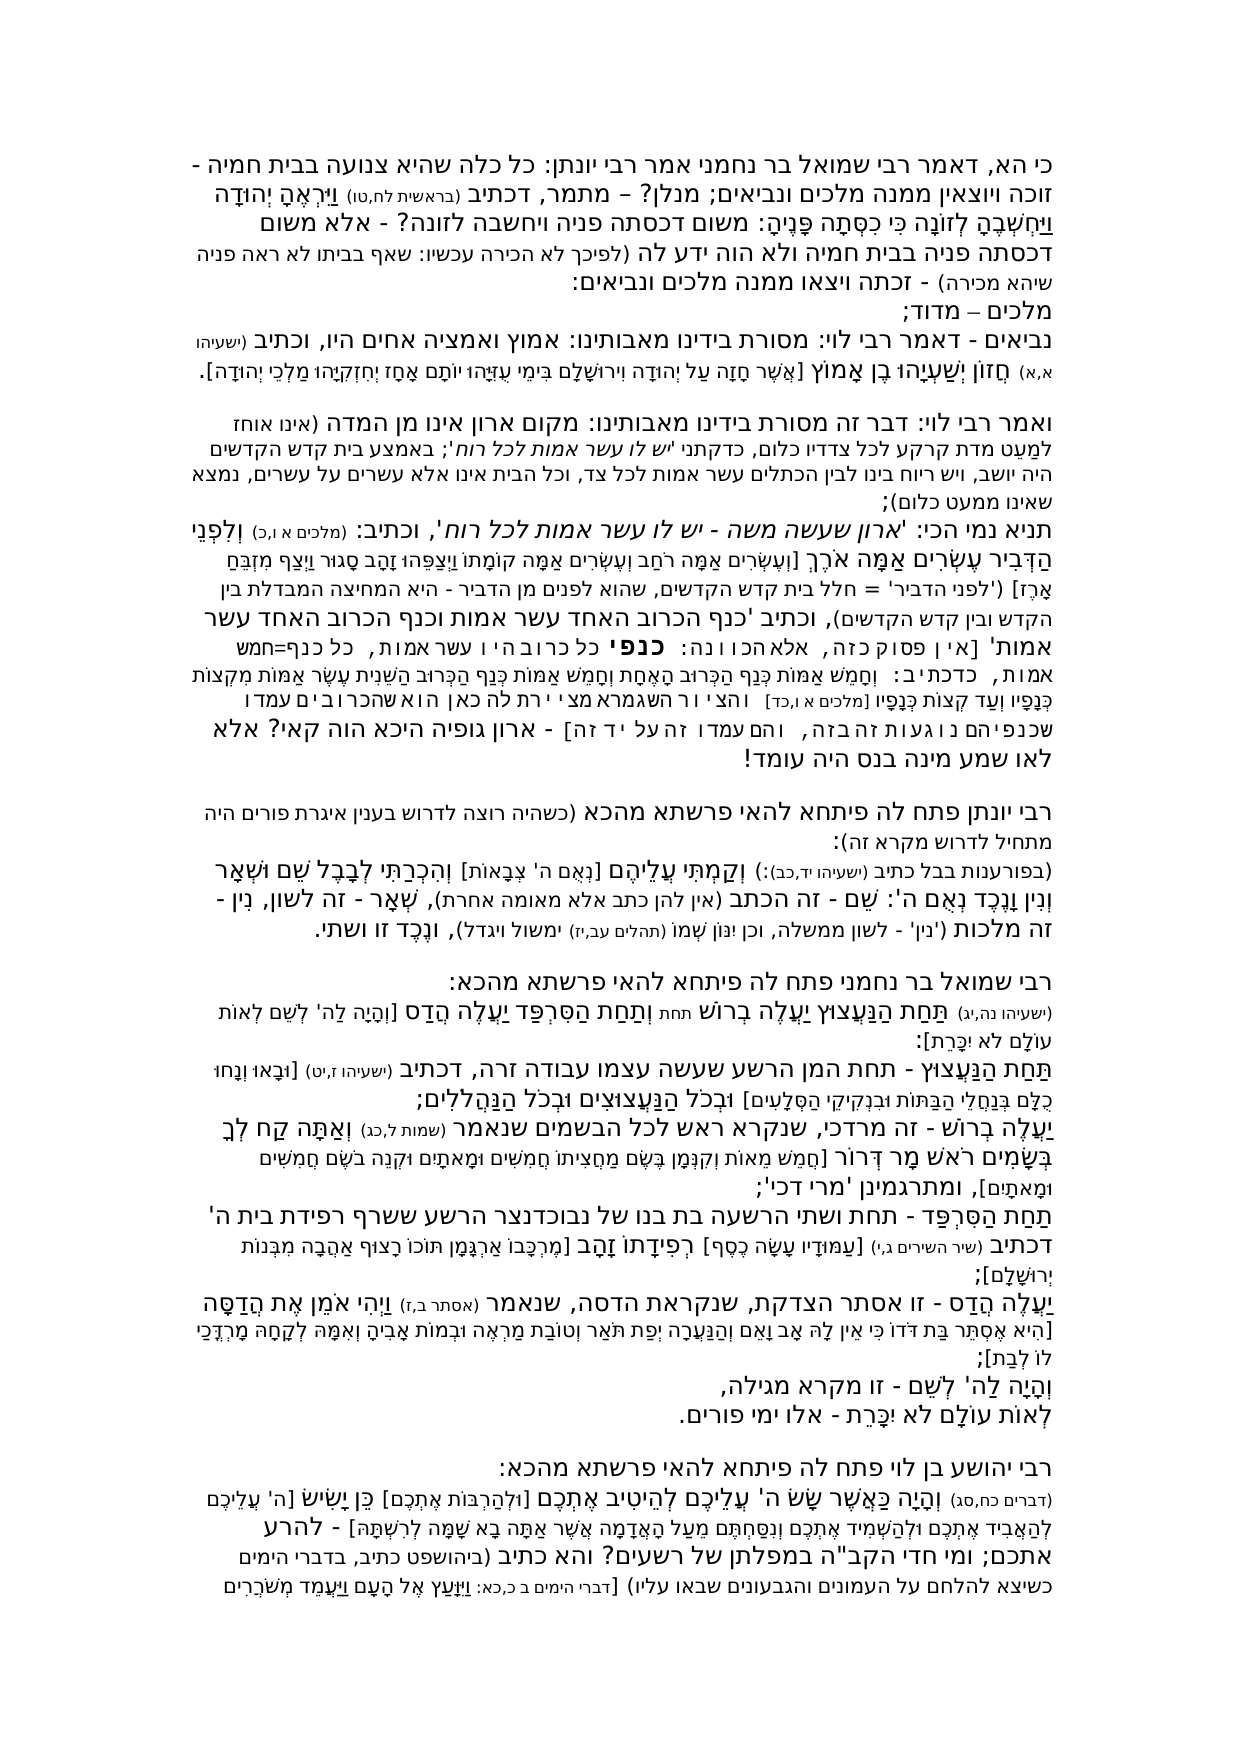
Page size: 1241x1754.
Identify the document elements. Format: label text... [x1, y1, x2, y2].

text מלכים – מדוד; [187, 296, 1053, 326]
text יַעֲלֶה בְרוֹשׁ - זה מרדכי, שנקרא ראש לכל הבשמים שנאמר (שמות ל,כג) וְאַתָּה קַח לְךָ בְּשָׂמִים רֹאשׁ מָר דְּרוֹר [חֲמֵשׁ מֵאוֹת וְקִנְּמָן בֶּשֶׂם מַחֲצִיתוֹ חֲמִשִּׁים וּמָאתָיִם וּקְנֵה בֹשֶׂם חֲמִשִּׁים וּמָאתָיִם], ומתרגמינן 'מרי דכי'; [187, 1113, 1053, 1201]
text (ישעיהו נה,יג) תַּחַת הַנַּעֲצוּץ יַעֲלֶה בְרוֹשׁ תחת וְתַחַת הַסִּרְפַּד יַעֲלֶה הֲדַס [וְהָיָה לַה' לְשֵׁם לְאוֹת עוֹלָם לֹא יִכָּרֵת]: [187, 996, 1053, 1055]
text נביאים - דאמר רבי לוי: מסורת בידינו מאבותינו: אמוץ ואמציה אחים היו, וכתיב (ישעיהו א,א) חֲזוֹן יְשַׁעְיָהוּ בֶן אָמוֹץ [אֲשֶׁר חָזָה עַל יְהוּדָה וִירוּשָׁלִָם בִּימֵי עֻזִּיָּהוּ יוֹתָם אָחָז יְחִזְקִיָּהוּ מַלְכֵי יְהוּדָה]. [187, 326, 1053, 384]
text רבי יהושע בן לוי פתח לה פיתחא להאי פרשתא מהכא: [187, 1453, 1053, 1483]
text וְהָיָה לַה' לְשֵׁם - זו מקרא מגילה, [187, 1371, 1053, 1400]
text תַּחַת הַנַּעֲצוּץ - תחת המן הרשע שעשה עצמו עבודה זרה, דכתיב (ישעיהו ז,יט) [וּבָאוּ וְנָחוּ כֻלָּם בְּנַחֲלֵי הַבַּתּוֹת וּבִנְקִיקֵי הַסְּלָעִים] וּבְכֹל הַנַּעֲצוּצִים וּבְכֹל הַנַּהֲלֹלִים; [187, 1055, 1053, 1113]
text תניא נמי הכי: 'ארון שעשה משה - יש לו עשר אמות לכל רוח', וכתיב: (מלכים א ו,כ) וְלִפְנֵי הַדְּבִיר עֶשְׂרִים אַמָּה אֹרֶךְ [וְעֶשְׂרִים אַמָּה רֹחַב וְעֶשְׂרִים אַמָּה קוֹמָתוֹ וַיְצַפֵּהוּ זָהָב סָגוּר וַיְצַף מִזְבֵּחַ אָרֶז] ('לפני הדביר' = חלל בית קדש הקדשים, שהוא לפנים מן הדביר - היא המחיצה המבדלת בין הקדש ובין קדש הקדשים), וכתיב 'כנף הכרוב האחד עשר אמות וכנף הכרוב האחד עשר אמות' [אין פסוק כזה, אלא הכוונה: כנפי כל כרוב היו עשר אמות, כל כנף=חמש אמות, כדכתיב: וְחָמֵשׁ אַמּוֹת כְּנַף הַכְּרוּב הָאֶחָת וְחָמֵשׁ אַמּוֹת כְּנַף הַכְּרוּב הַשֵּׁנִית עֶשֶׂר אַמּוֹת מִקְצוֹת כְּנָפָיו וְעַד קְצוֹת כְּנָפָיו [מלכים א ו,כד] והציור השגמרא מציירת לה כאן הוא שהכרובים עמדו שכנפיהם נוגעות זה בזה, והם עמדו זה על יד זה] - ארון גופיה היכא הוה קאי? אלא לאו שמע מינה בנס היה עומד! [187, 515, 1053, 773]
text (דברים כח,סג) וְהָיָה כַּאֲשֶׁר שָׂשׂ ה' עֲלֵיכֶם לְהֵיטִיב אֶתְכֶם [וּלְהַרְבּוֹת אֶתְכֶם] כֵּן יָשִׂישׂ [ה' עֲלֵיכֶם לְהַאֲבִיד אֶתְכֶם וּלְהַשְׁמִיד אֶתְכֶם וְנִסַּחְתֶּם מֵעַל הָאֲדָמָה אֲשֶׁר אַתָּה בָא שָׁמָּה לְרִשְׁתָּהּ] - להרע אתכם; ומי חדי הקב"ה במפלתן של רשעים? והא כתיב (ביהושפט כתיב, בדברי הימים כשיצא להלחם על העמונים והגבעונים שבאו עליו) [דברי הימים ב כ,כא: וַיִּוָּעַץ אֶל הָעָם וַיַּעֲמֵד מְשֹׁרֲרִים [187, 1483, 1053, 1599]
text ואמר רבי לוי: דבר זה מסורת בידינו מאבותינו: מקום ארון אינו מן המדה (אינו אוחז למַעֵט מדת קרקע לכל צדדיו כלום, כדקתני 'יש לו עשר אמות לכל רוח'; באמצע בית קדש הקדשים היה יושב, ויש ריוח בינו לבין הכתלים עשר אמות לכל צד, וכל הבית אינו אלא עשרים על עשרים, נמצא שאינו ממעט כלום); [187, 408, 1053, 515]
text לְאוֹת עוֹלָם לֹא יִכָּרֵת - אלו ימי פורים. [187, 1400, 1053, 1429]
text תַחַת הַסִּרְפַּד - תחת ושתי הרשעה בת בנו של נבוכדנצר הרשע ששרף רפידת בית ה' דכתיב (שיר השירים ג,י) [עַמּוּדָיו עָשָׂה כֶסֶף] רְפִידָתוֹ זָהָב [מֶרְכָּבוֹ אַרְגָּמָן תּוֹכוֹ רָצוּף אַהֲבָה מִבְּנוֹת יְרוּשָׁלִָם]; [187, 1201, 1053, 1288]
text כי הא, דאמר רבי שמואל בר נחמני אמר רבי יונתן: כל כלה שהיא צנועה בבית חמיה - זוכה ויוצאין ממנה מלכים ונביאים; מנלן? – מתמר, דכתיב (בראשית לח,טו) וַיִּרְאֶהָ יְהוּדָה וַיַּחְשְׁבֶהָ לְזוֹנָה כִּי כִסְּתָה פָּנֶיהָ: משום דכסתה פניה ויחשבה לזונה? - אלא משום דכסתה פניה בבית חמיה ולא הוה ידע לה (לפיכך לא הכירה עכשיו: שאף בביתו לא ראה פניה שיהא מכירה) - זכתה ויצאו ממנה מלכים ונביאים: [187, 150, 1053, 296]
text יַעֲלֶה הֲדַס - זו אסתר הצדקת, שנקראת הדסה, שנאמר (אסתר ב,ז) וַיְהִי אֹמֵן אֶת הֲדַסָּה [הִיא אֶסְתֵּר בַּת דֹּדוֹ כִּי אֵין לָהּ אָב וָאֵם וְהַנַּעֲרָה יְפַת תֹּאַר וְטוֹבַת מַרְאֶה וּבְמוֹת אָבִיהָ וְאִמָּהּ לְקָחָהּ מָרְדֳּכַי לוֹ לְבַת]; [187, 1288, 1053, 1371]
text (בפורענות בבל כתיב (ישעיהו יד,כב):) וְקַמְתִּי עֲלֵיהֶם [נְאֻם ה' צְבָאוֹת] וְהִכְרַתִּי לְבָבֶל שֵׁם וּשְׁאָר וְנִין וָנֶכֶד נְאֻם ה': שֵׁם - זה הכתב (אין להן כתב אלא מאומה אחרת), שְׁאָר - זה לשון, נִין - זה מלכות ('נין' - לשון ממשלה, וכן יִנּוֹן שְׁמוֹ (תהלים עב,יז) ימשול ויגדל), ונֶכֶד זו ושתי. [187, 855, 1053, 943]
text רבי יונתן פתח לה פיתחא להאי פרשתא מהכא (כשהיה רוצה לדרוש בענין איגרת פורים היה מתחיל לדרוש מקרא זה): [187, 797, 1053, 855]
text רבי שמואל בר נחמני פתח לה פיתחא להאי פרשתא מהכא: [187, 967, 1053, 996]
